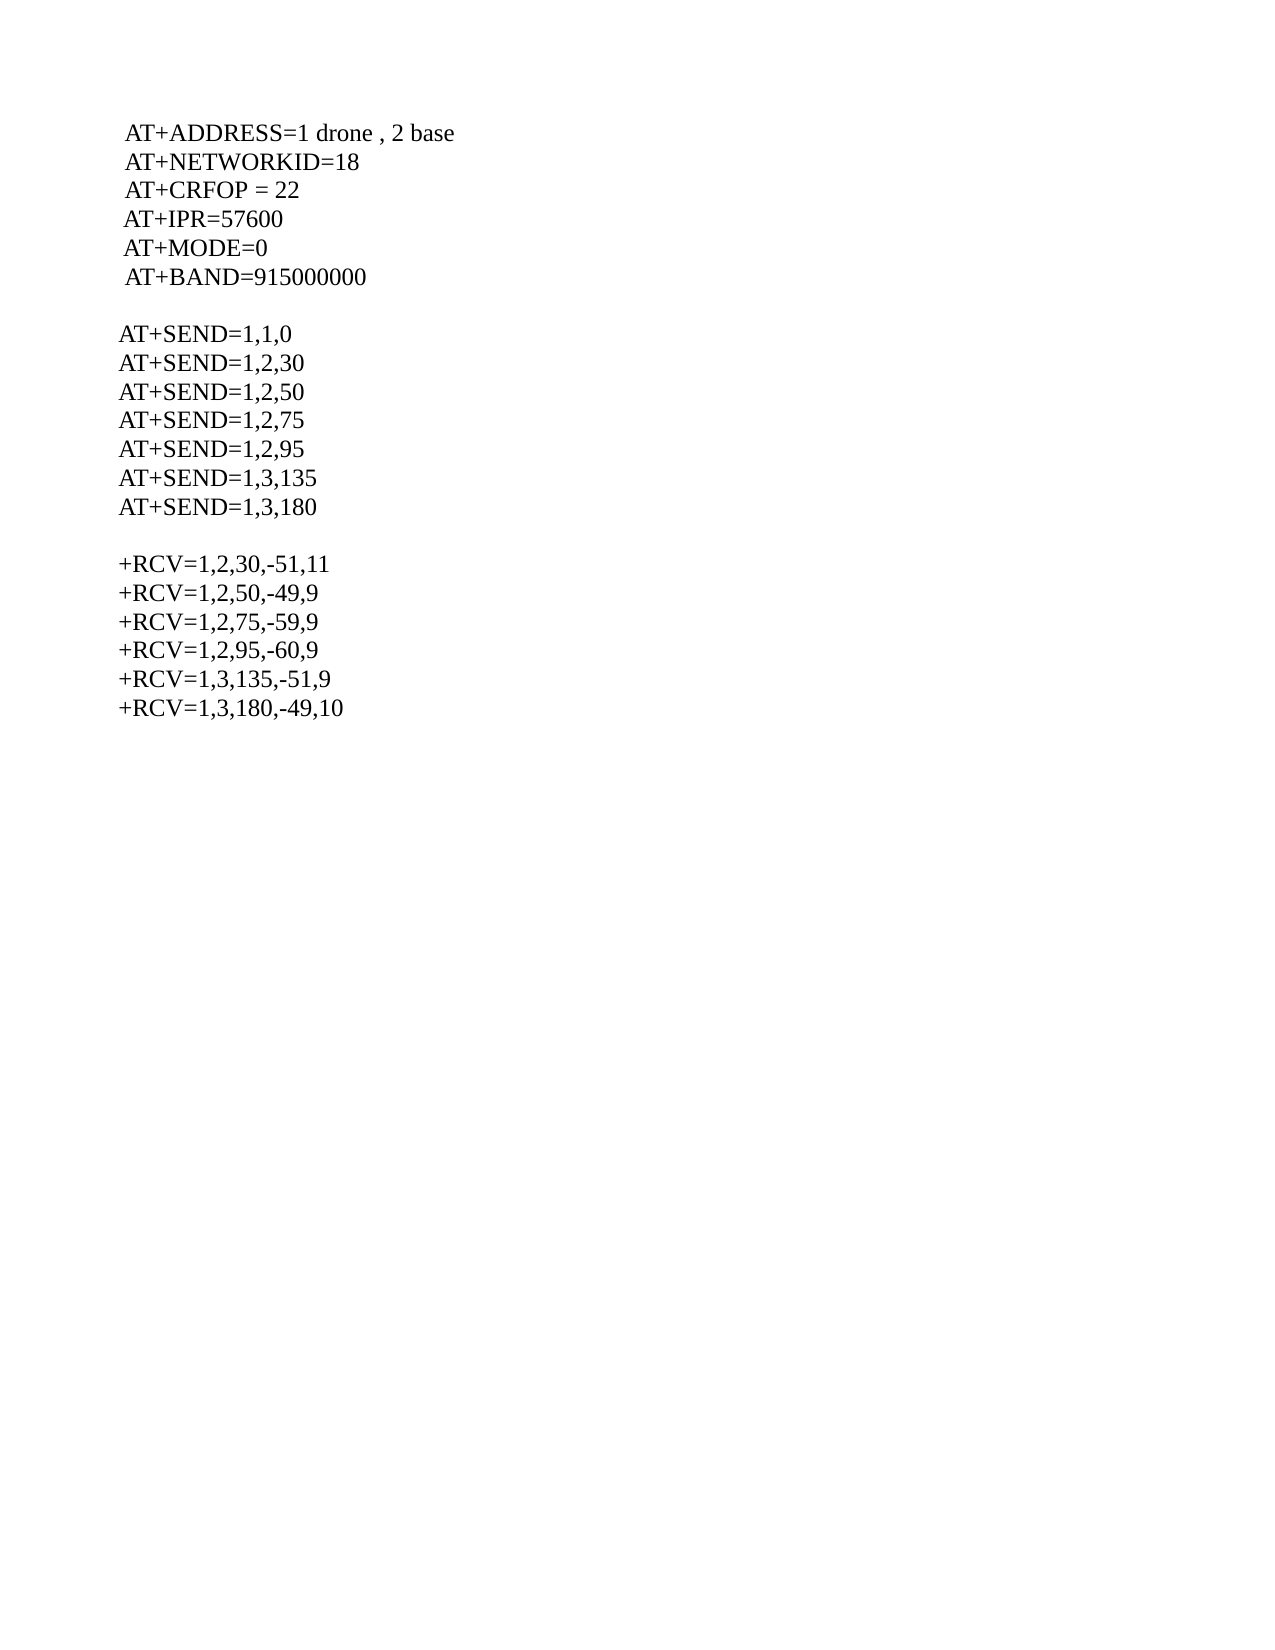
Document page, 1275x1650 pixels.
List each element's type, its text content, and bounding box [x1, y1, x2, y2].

text AT+SEND=1,1,0 [118, 319, 1157, 348]
text AT+ADDRESS=1 drone , 2 base [118, 118, 1157, 147]
text +RCV=1,2,30,-51,11 [118, 549, 1157, 578]
text AT+MODE=0 [118, 233, 1157, 262]
text +RCV=1,3,135,-51,9 [118, 664, 1157, 693]
text AT+SEND=1,2,95 [118, 434, 1157, 463]
text AT+SEND=1,3,135 [118, 463, 1157, 492]
text AT+SEND=1,2,30 [118, 348, 1157, 377]
text +RCV=1,3,180,-49,10 [118, 693, 1157, 722]
text +RCV=1,2,75,-59,9 [118, 607, 1157, 636]
text AT+SEND=1,2,50 [118, 377, 1157, 406]
text AT+IPR=57600 [118, 204, 1157, 233]
text AT+SEND=1,3,180 [118, 492, 1157, 521]
text AT+SEND=1,2,75 [118, 406, 1157, 434]
text AT+NETWORKID=18 [118, 147, 1157, 176]
text +RCV=1,2,50,-49,9 [118, 578, 1157, 607]
text AT+BAND=915000000 [118, 262, 1157, 291]
text AT+CRFOP = 22 [118, 176, 1157, 204]
text +RCV=1,2,95,-60,9 [118, 636, 1157, 664]
